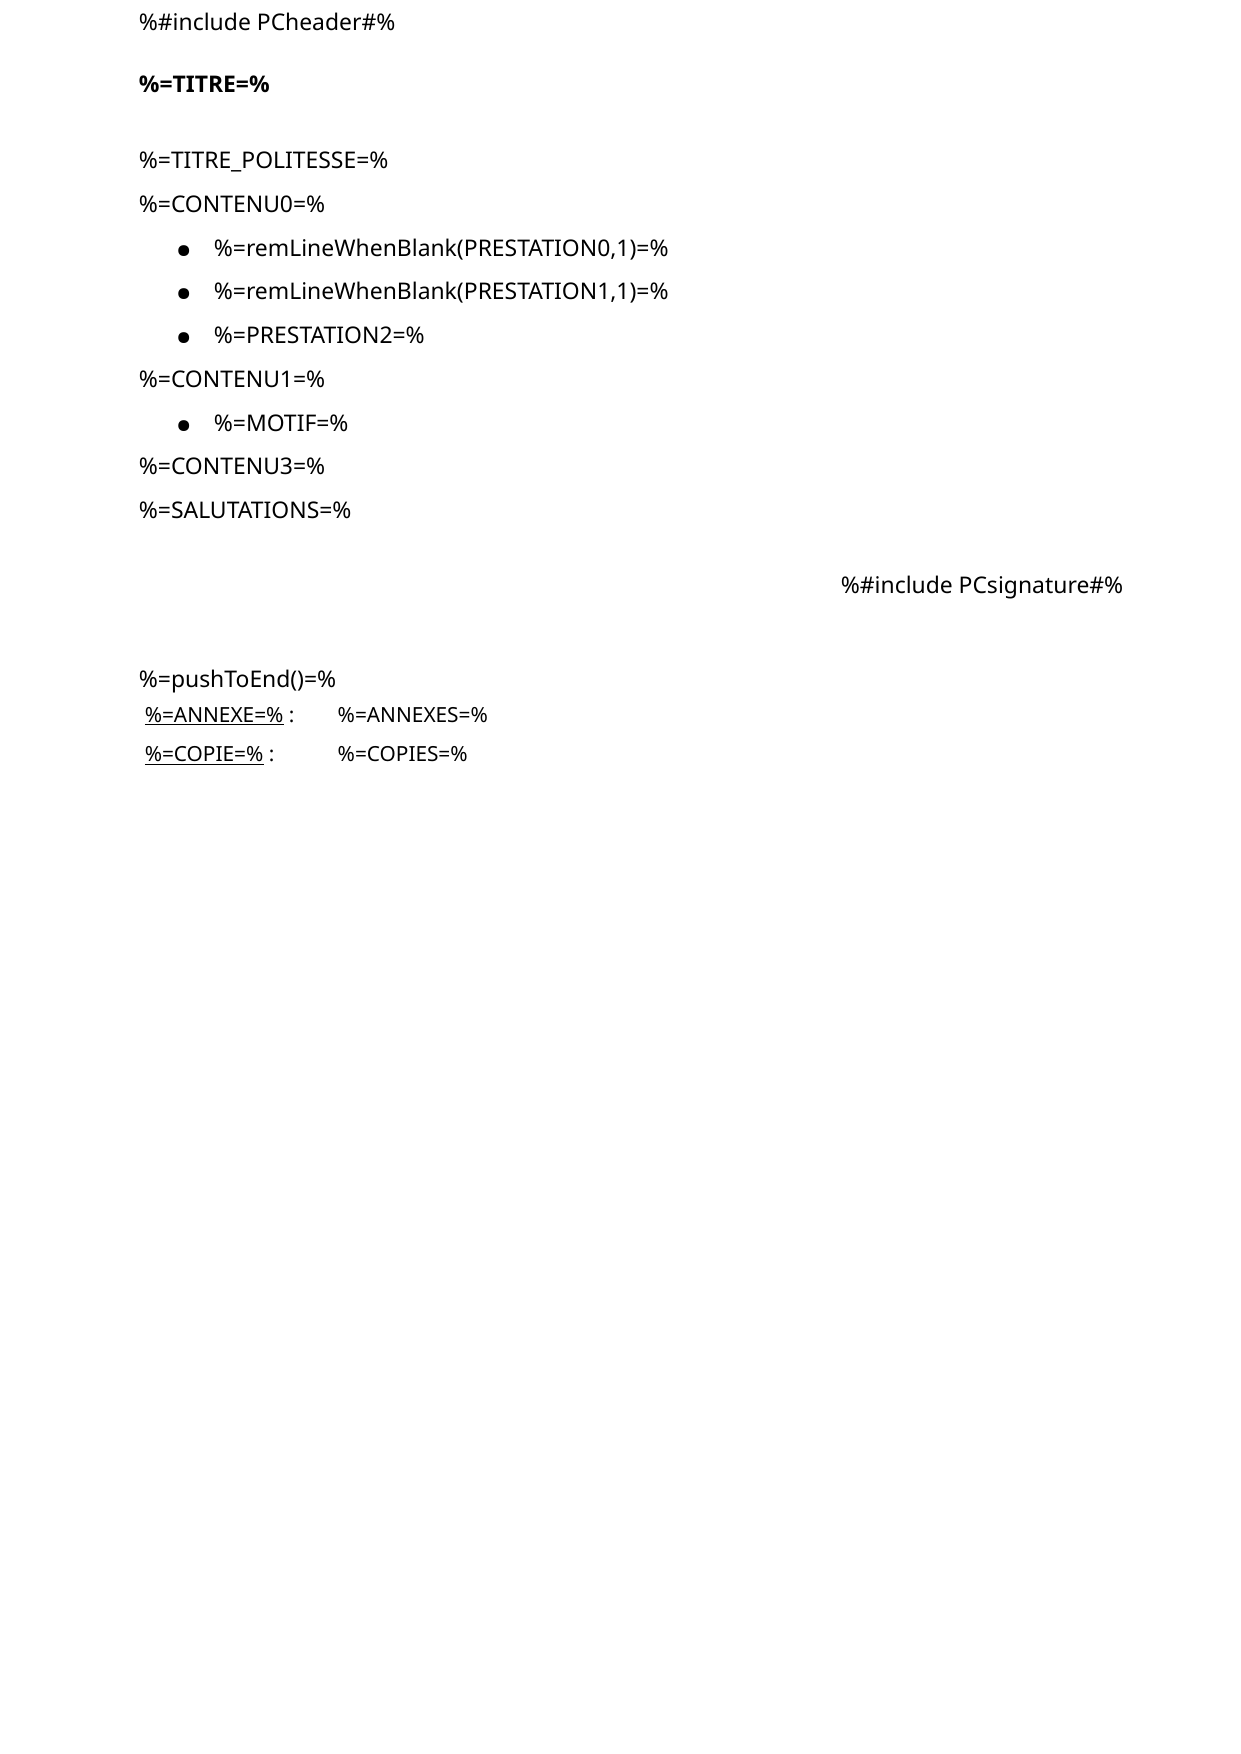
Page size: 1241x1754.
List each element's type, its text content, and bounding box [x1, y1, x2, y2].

text %=pushToEnd()=% [139, 663, 1123, 694]
list %=remLineWhenBlank(PRESTATION0,1)=% [176, 231, 1123, 263]
list %=MOTIF=% [176, 406, 1123, 438]
table_cell %=COPIES=% [332, 734, 1123, 774]
text %#include PCheader#% [139, 6, 1123, 37]
list %=remLineWhenBlank(PRESTATION1,1)=% [176, 275, 1123, 306]
text %=CONTENU0=% [139, 188, 1123, 219]
text %#include PCsignature#% [139, 569, 1123, 600]
table_header %=ANNEXE=% : [139, 694, 332, 734]
list %=PRESTATION2=% [176, 319, 1123, 350]
text %=SALUTATIONS=% [139, 494, 1123, 525]
text %=CONTENU3=% [139, 450, 1123, 481]
text %=TITRE_POLITESSE=% [139, 144, 1123, 175]
text %=CONTENU1=% [139, 363, 1123, 394]
table_cell %=COPIE=% : [139, 734, 332, 774]
table_header %=ANNEXES=% [332, 694, 1123, 734]
text %=TITRE=% [139, 68, 1123, 100]
